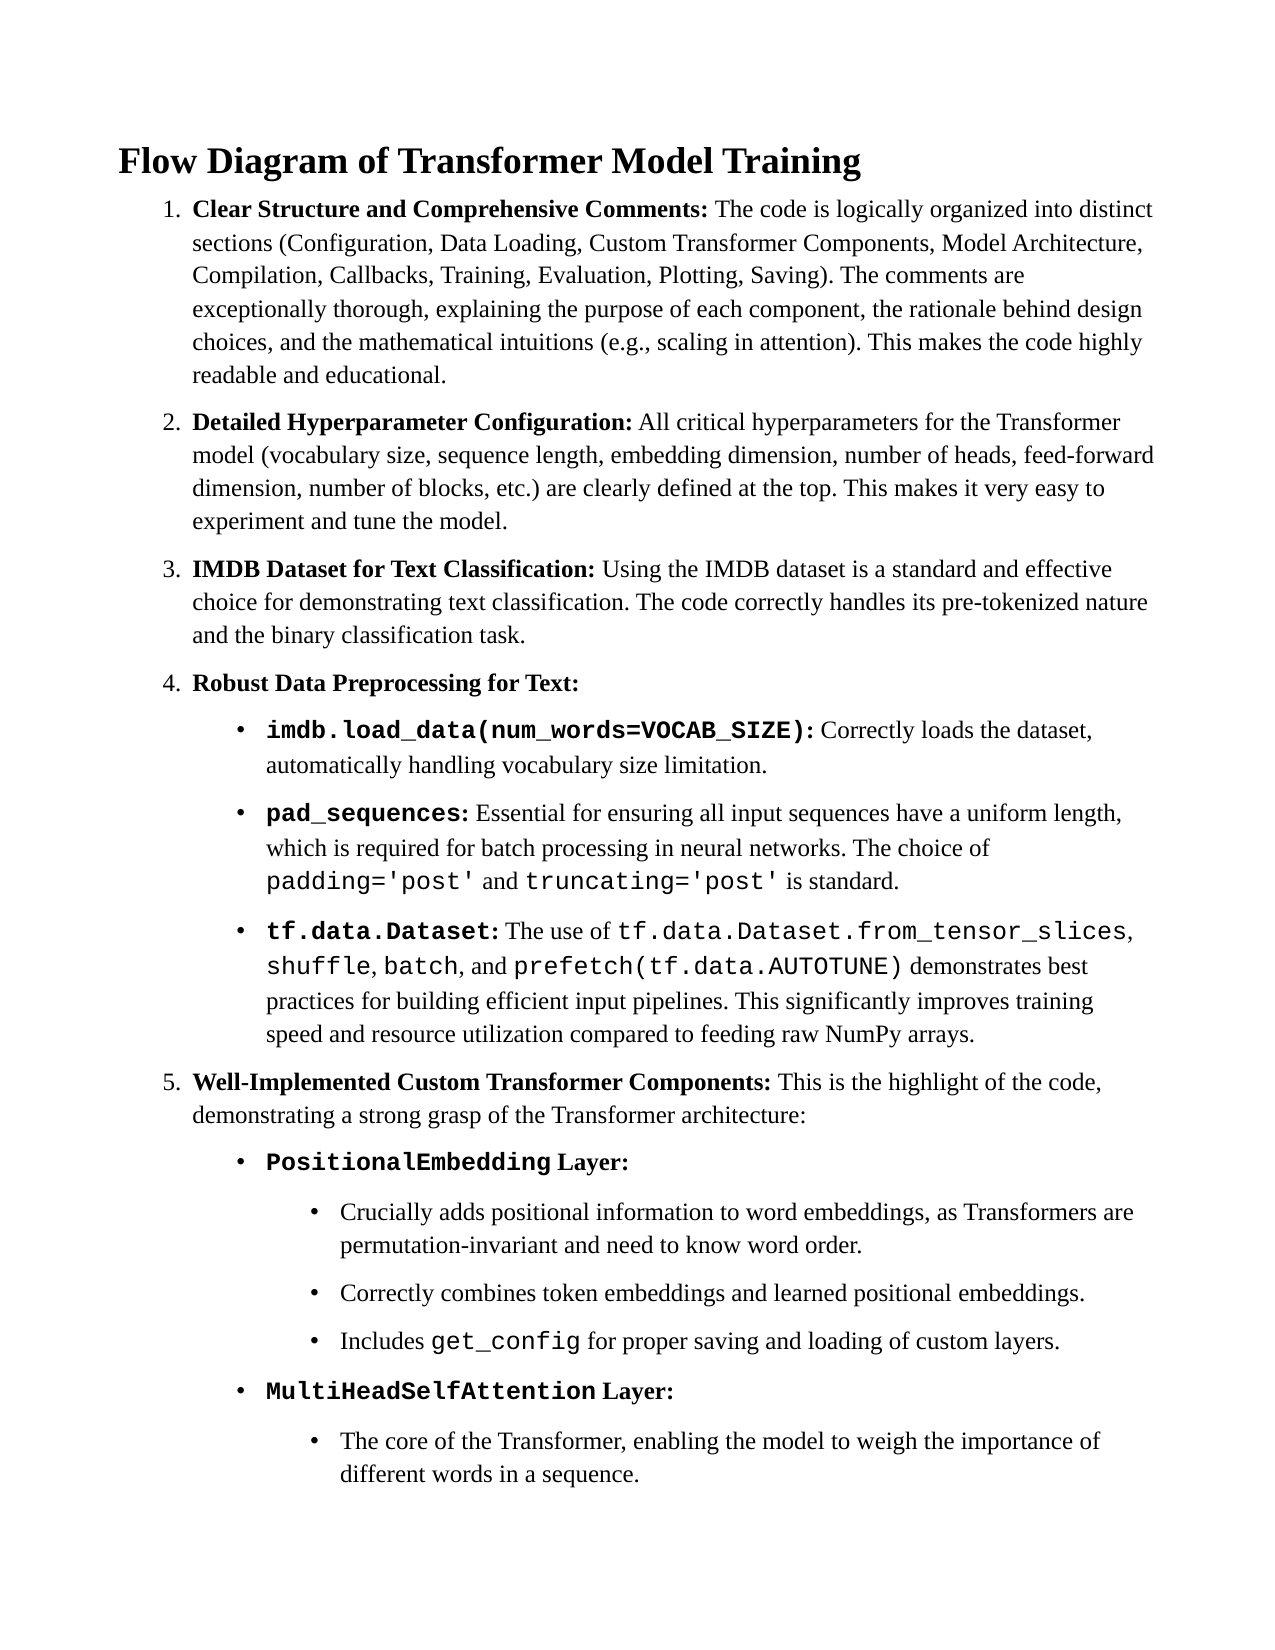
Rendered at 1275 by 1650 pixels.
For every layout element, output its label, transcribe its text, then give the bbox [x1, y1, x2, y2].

list MultiHeadSelfAttention Layer: [236, 1376, 1157, 1407]
list pad_sequences: Essential for ensuring all input sequences have a uniform length, which is required for batch processing in neural networks. The choice of padding='post' and truncating='post' is standard. [236, 798, 1157, 897]
list Robust Data Preprocessing for Text: [162, 668, 1157, 696]
list IMDB Dataset for Text Classification: Using the IMDB dataset is a standard and effective choice for demonstrating text classification. The code correctly handles its pre-tokenized nature and the binary classification task. [162, 554, 1157, 649]
list imdb.load_data(num_words=VOCAB_SIZE): Correctly loads the dataset, automatically handling vocabulary size limitation. [236, 715, 1157, 779]
list Clear Structure and Comprehensive Comments: The code is logically organized into distinct sections (Configuration, Data Loading, Custom Transformer Components, Model Architecture, Compilation, Callbacks, Training, Evaluation, Plotting, Saving). The comments are exceptionally thorough, explaining the purpose of each component, the rationale behind design choices, and the mathematical intuitions (e.g., scaling in attention). This makes the code highly readable and educational. [162, 194, 1157, 388]
subtitle Flow Diagram of Transformer Model Training [118, 139, 1157, 182]
list Well-Implemented Custom Transformer Components: This is the highlight of the code, demonstrating a strong grasp of the Transformer architecture: [162, 1067, 1157, 1129]
list Includes get_config for proper saving and loading of custom layers. [310, 1326, 1157, 1357]
list PositionalEmbedding Layer: [236, 1147, 1157, 1178]
list Correctly combines token embeddings and learned positional embeddings. [310, 1278, 1157, 1307]
list Detailed Hyperparameter Configuration: All critical hyperparameters for the Transformer model (vocabulary size, sequence length, embedding dimension, number of heads, feed-forward dimension, number of blocks, etc.) are clearly defined at the top. This makes it very easy to experiment and tune the model. [162, 407, 1157, 535]
list Crucially adds positional information to word embeddings, as Transformers are permutation-invariant and need to know word order. [310, 1197, 1157, 1259]
list The core of the Transformer, enabling the model to weigh the importance of different words in a sequence. [310, 1426, 1157, 1487]
list tf.data.Dataset: The use of tf.data.Dataset.from_tensor_slices, shuffle, batch, and prefetch(tf.data.AUTOTUNE) demonstrates best practices for building efficient input pipelines. This significantly improves training speed and resource utilization compared to feeding raw NumPy arrays. [236, 916, 1157, 1048]
